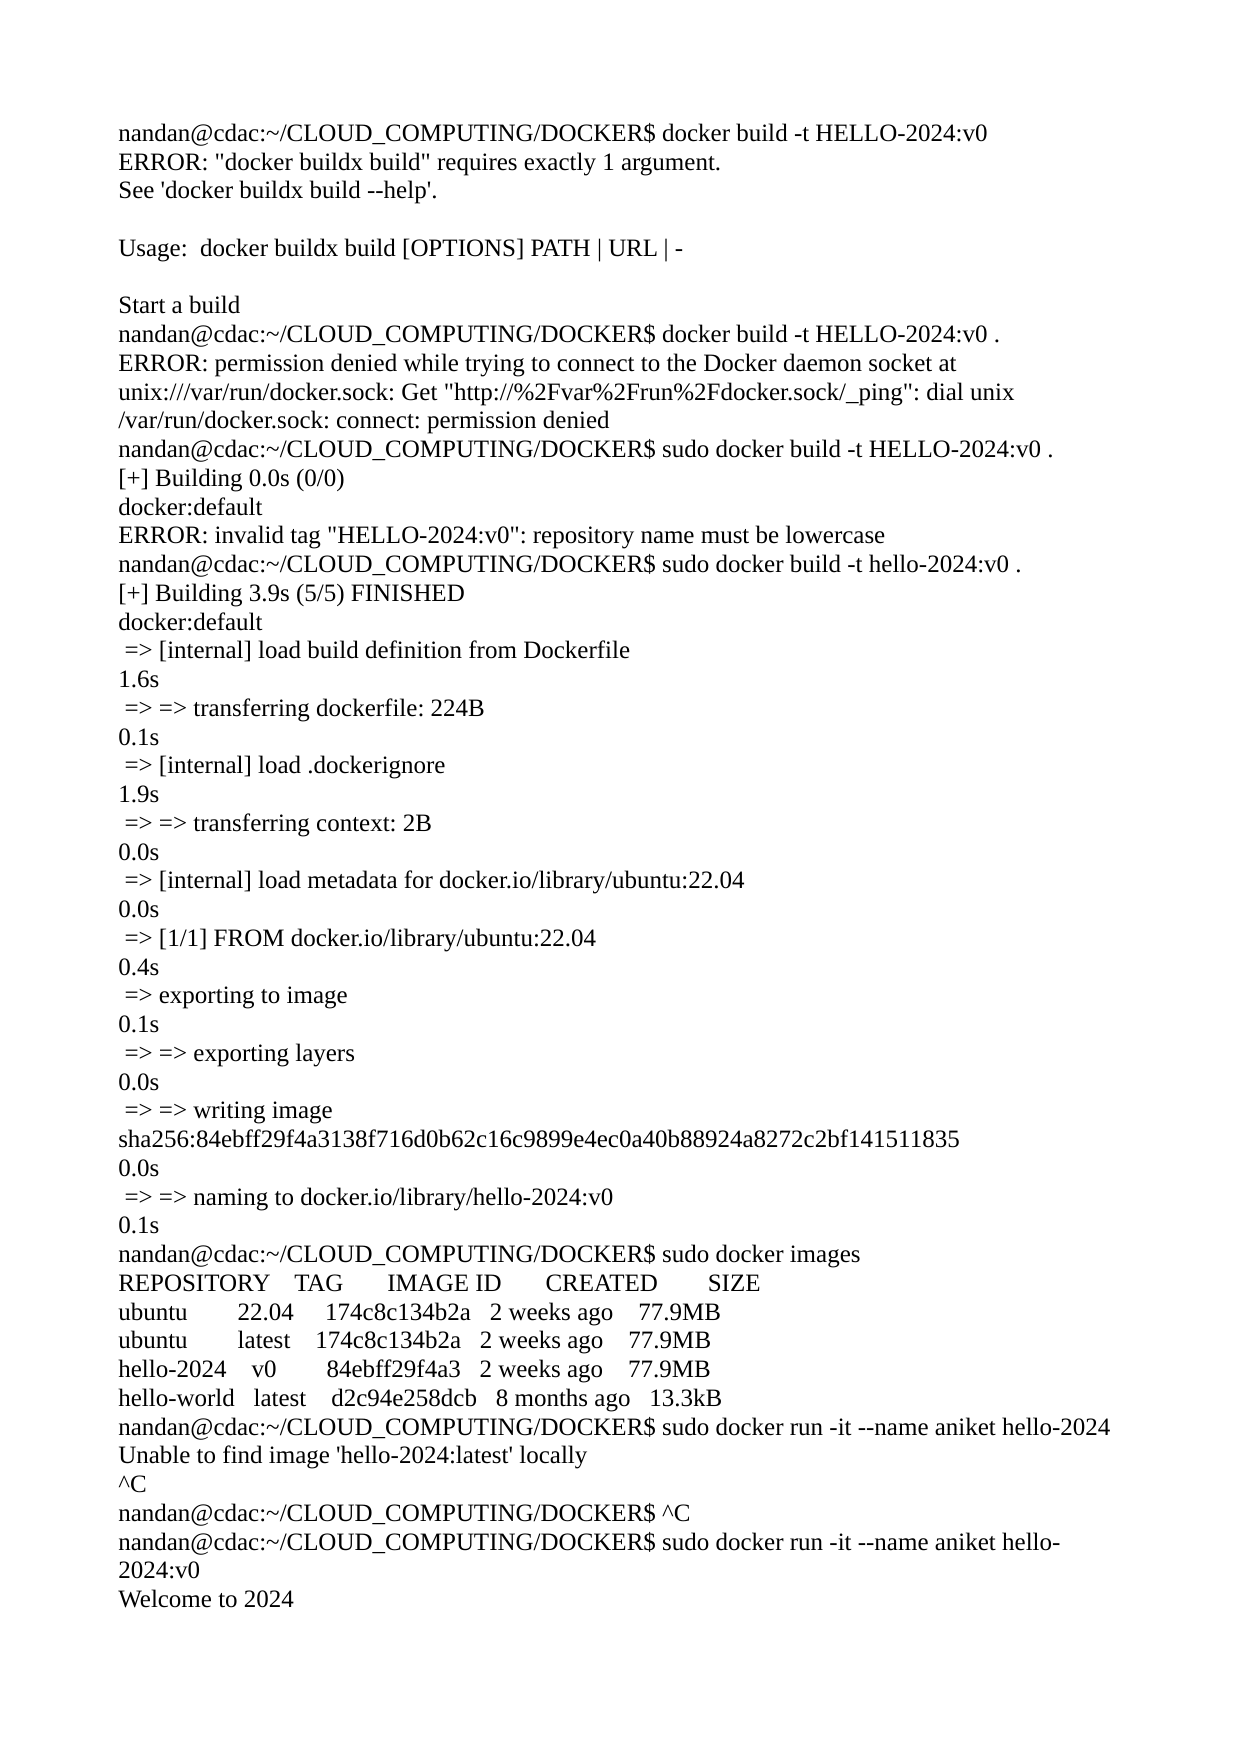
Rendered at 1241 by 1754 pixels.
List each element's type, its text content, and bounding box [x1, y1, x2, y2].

text Usage: docker buildx build [OPTIONS] PATH | URL | - [118, 233, 1122, 262]
text nandan@cdac:~/CLOUD_COMPUTING/DOCKER$ sudo docker run -it --name aniket hello-2024 [118, 1412, 1122, 1441]
text [+] Building 0.0s (0/0) docker:default [118, 463, 1122, 521]
text => => transferring context: 2B 0.0s [118, 808, 1122, 866]
text nandan@cdac:~/CLOUD_COMPUTING/DOCKER$ sudo docker build -t hello-2024:v0 . [118, 549, 1122, 578]
text ERROR: invalid tag "HELLO-2024:v0": repository name must be lowercase [118, 521, 1122, 549]
text nandan@cdac:~/CLOUD_COMPUTING/DOCKER$ ^C [118, 1498, 1122, 1527]
text hello-world latest d2c94e258dcb 8 months ago 13.3kB [118, 1383, 1122, 1412]
text nandan@cdac:~/CLOUD_COMPUTING/DOCKER$ sudo docker build -t HELLO-2024:v0 . [118, 434, 1122, 463]
text [+] Building 3.9s (5/5) FINISHED docker:default [118, 578, 1122, 636]
text => => naming to docker.io/library/hello-2024:v0 0.1s [118, 1182, 1122, 1239]
text nandan@cdac:~/CLOUD_COMPUTING/DOCKER$ sudo docker images [118, 1239, 1122, 1268]
text ubuntu 22.04 174c8c134b2a 2 weeks ago 77.9MB [118, 1297, 1122, 1326]
text ubuntu latest 174c8c134b2a 2 weeks ago 77.9MB [118, 1326, 1122, 1354]
text nandan@cdac:~/CLOUD_COMPUTING/DOCKER$ docker build -t HELLO-2024:v0 . [118, 319, 1122, 348]
text => exporting to image 0.1s [118, 981, 1122, 1038]
text => [internal] load metadata for docker.io/library/ubuntu:22.04 0.0s [118, 866, 1122, 923]
text See 'docker buildx build --help'. [118, 176, 1122, 204]
text Unable to find image 'hello-2024:latest' locally [118, 1441, 1122, 1469]
text Welcome to 2024 [118, 1584, 1122, 1613]
text ^C [118, 1469, 1122, 1498]
text REPOSITORY TAG IMAGE ID CREATED SIZE [118, 1268, 1122, 1297]
text Start a build [118, 291, 1122, 319]
text => => transferring dockerfile: 224B 0.1s [118, 693, 1122, 751]
text => => exporting layers 0.0s [118, 1038, 1122, 1096]
text ERROR: permission denied while trying to connect to the Docker daemon socket at unix:///var/run/docker.sock: Get "http://%2Fvar%2Frun%2Fdocker.sock/_ping": dial unix /var/run/docker.sock: connect: permission denied [118, 348, 1122, 434]
text hello-2024 v0 84ebff29f4a3 2 weeks ago 77.9MB [118, 1354, 1122, 1383]
text => [internal] load .dockerignore 1.9s [118, 751, 1122, 808]
text nandan@cdac:~/CLOUD_COMPUTING/DOCKER$ docker build -t HELLO-2024:v0 [118, 118, 1122, 147]
text ERROR: "docker buildx build" requires exactly 1 argument. [118, 147, 1122, 176]
text nandan@cdac:~/CLOUD_COMPUTING/DOCKER$ sudo docker run -it --name aniket hello-2024:v0 [118, 1527, 1122, 1584]
text => [1/1] FROM docker.io/library/ubuntu:22.04 0.4s [118, 923, 1122, 981]
text => => writing image sha256:84ebff29f4a3138f716d0b62c16c9899e4ec0a40b88924a8272c2bf141511835 0.0s [118, 1096, 1122, 1182]
text => [internal] load build definition from Dockerfile 1.6s [118, 636, 1122, 693]
